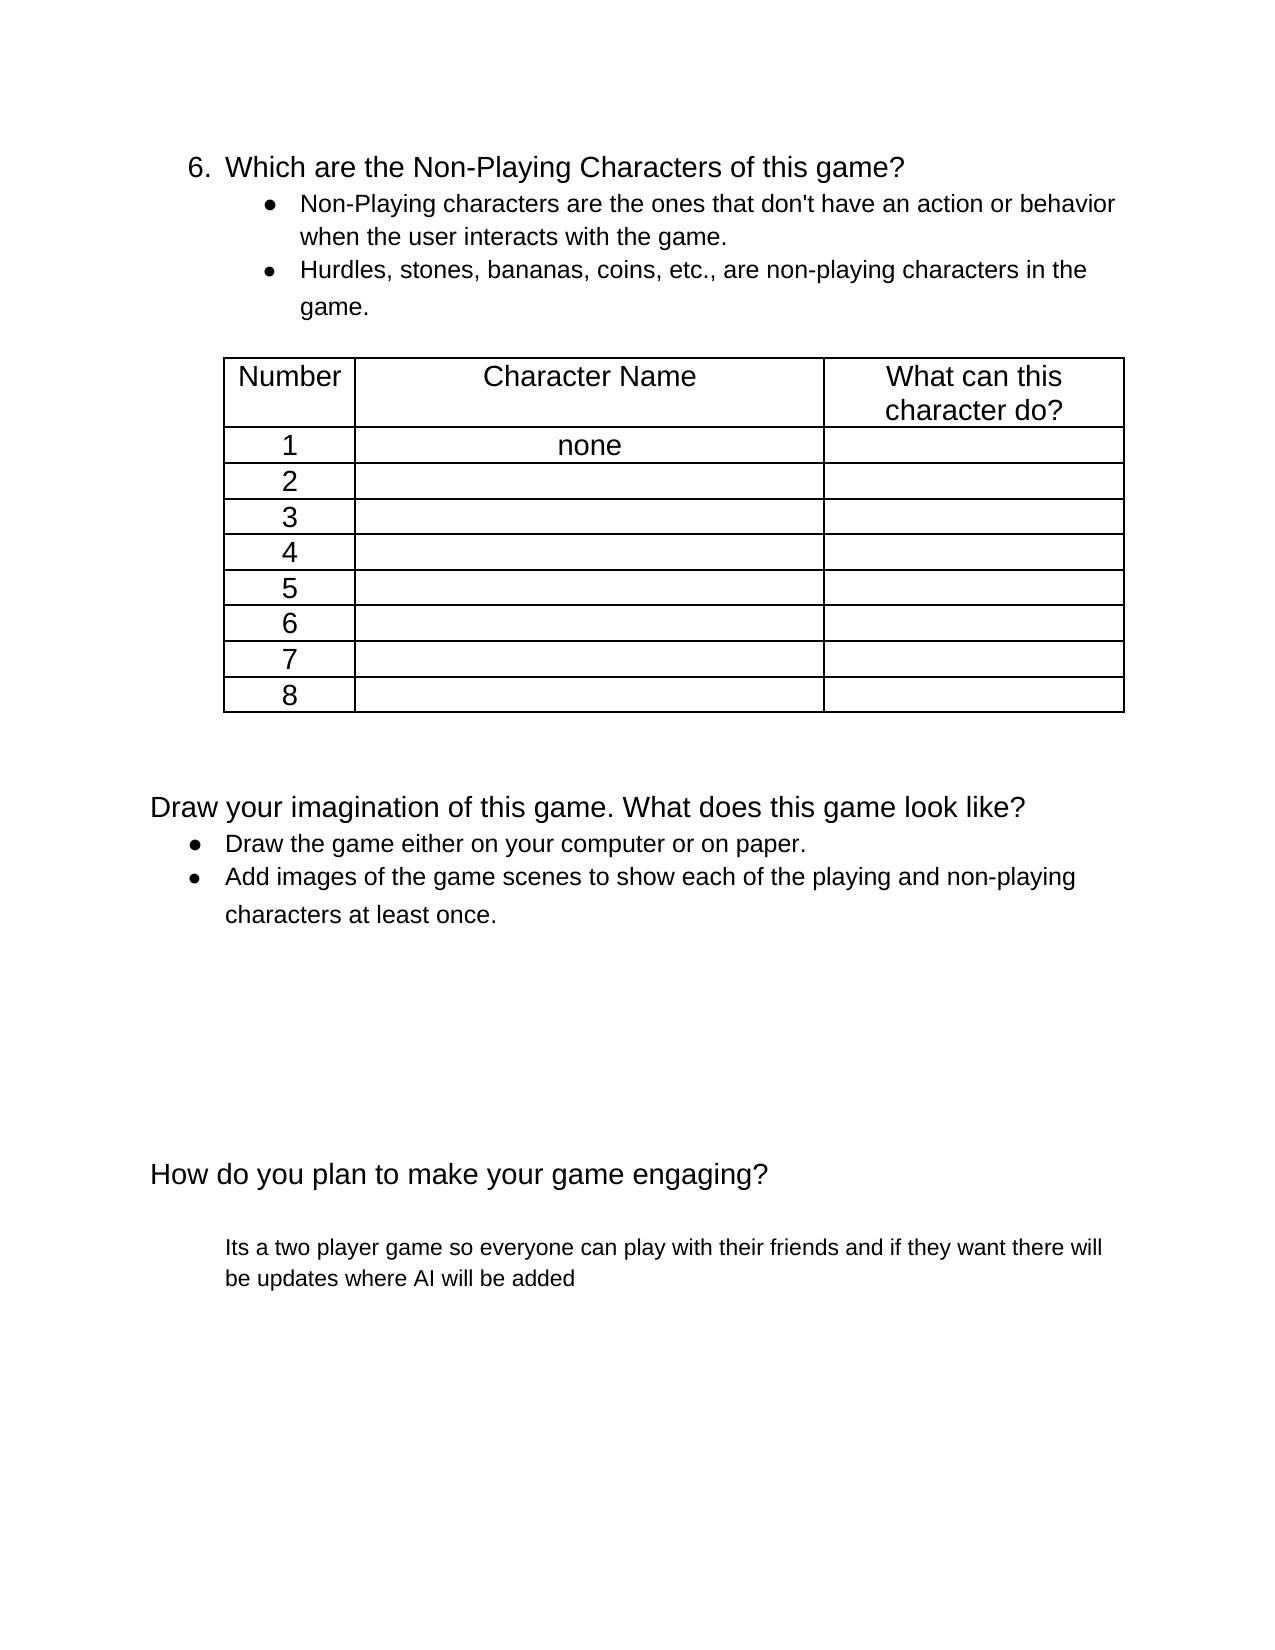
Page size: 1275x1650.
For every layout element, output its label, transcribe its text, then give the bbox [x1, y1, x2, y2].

table_cell [356, 642, 823, 676]
list Draw the game either on your computer or on paper. [187, 829, 1125, 858]
text Draw your imagination of this game. What does this game look like? [150, 790, 1125, 824]
table_cell [356, 571, 823, 604]
table_cell [825, 535, 1123, 569]
table_cell none [356, 428, 823, 462]
table_cell [825, 642, 1123, 676]
table_cell [356, 500, 823, 533]
table_cell 6 [225, 606, 354, 640]
table_header What can this character do? [825, 359, 1123, 426]
table_cell [825, 571, 1123, 604]
text Its a two player game so everyone can play with their friends and if they want there will be updates where AI will be added [225, 1234, 1125, 1291]
table_header Character Name [356, 359, 823, 426]
table_cell 5 [225, 571, 354, 604]
table_cell 1 [225, 428, 354, 462]
list Non-Playing characters are the ones that don't have an action or behavior when the user interacts with the game. [262, 188, 1125, 250]
table_cell [356, 535, 823, 569]
table_cell [825, 606, 1123, 640]
table_cell [825, 500, 1123, 533]
table_cell 3 [225, 500, 354, 533]
text How do you plan to make your game engaging? [150, 1157, 1125, 1191]
table_cell [356, 678, 823, 711]
table_cell [356, 606, 823, 640]
table_cell [825, 464, 1123, 497]
table_cell 7 [225, 642, 354, 676]
list Which are the Non-Playing Characters of this game? [187, 150, 1125, 183]
list Add images of the game scenes to show each of the playing and non-playing characters at least once. [187, 862, 1125, 929]
list Hurdles, stones, bananas, coins, etc., are non-playing characters in the game. [262, 254, 1125, 322]
table_cell [825, 428, 1123, 462]
table_cell 4 [225, 535, 354, 569]
table_cell [356, 464, 823, 497]
table_header Number [225, 359, 354, 426]
table_cell 8 [225, 678, 354, 711]
table_cell 2 [225, 464, 354, 497]
table_cell [825, 678, 1123, 711]
